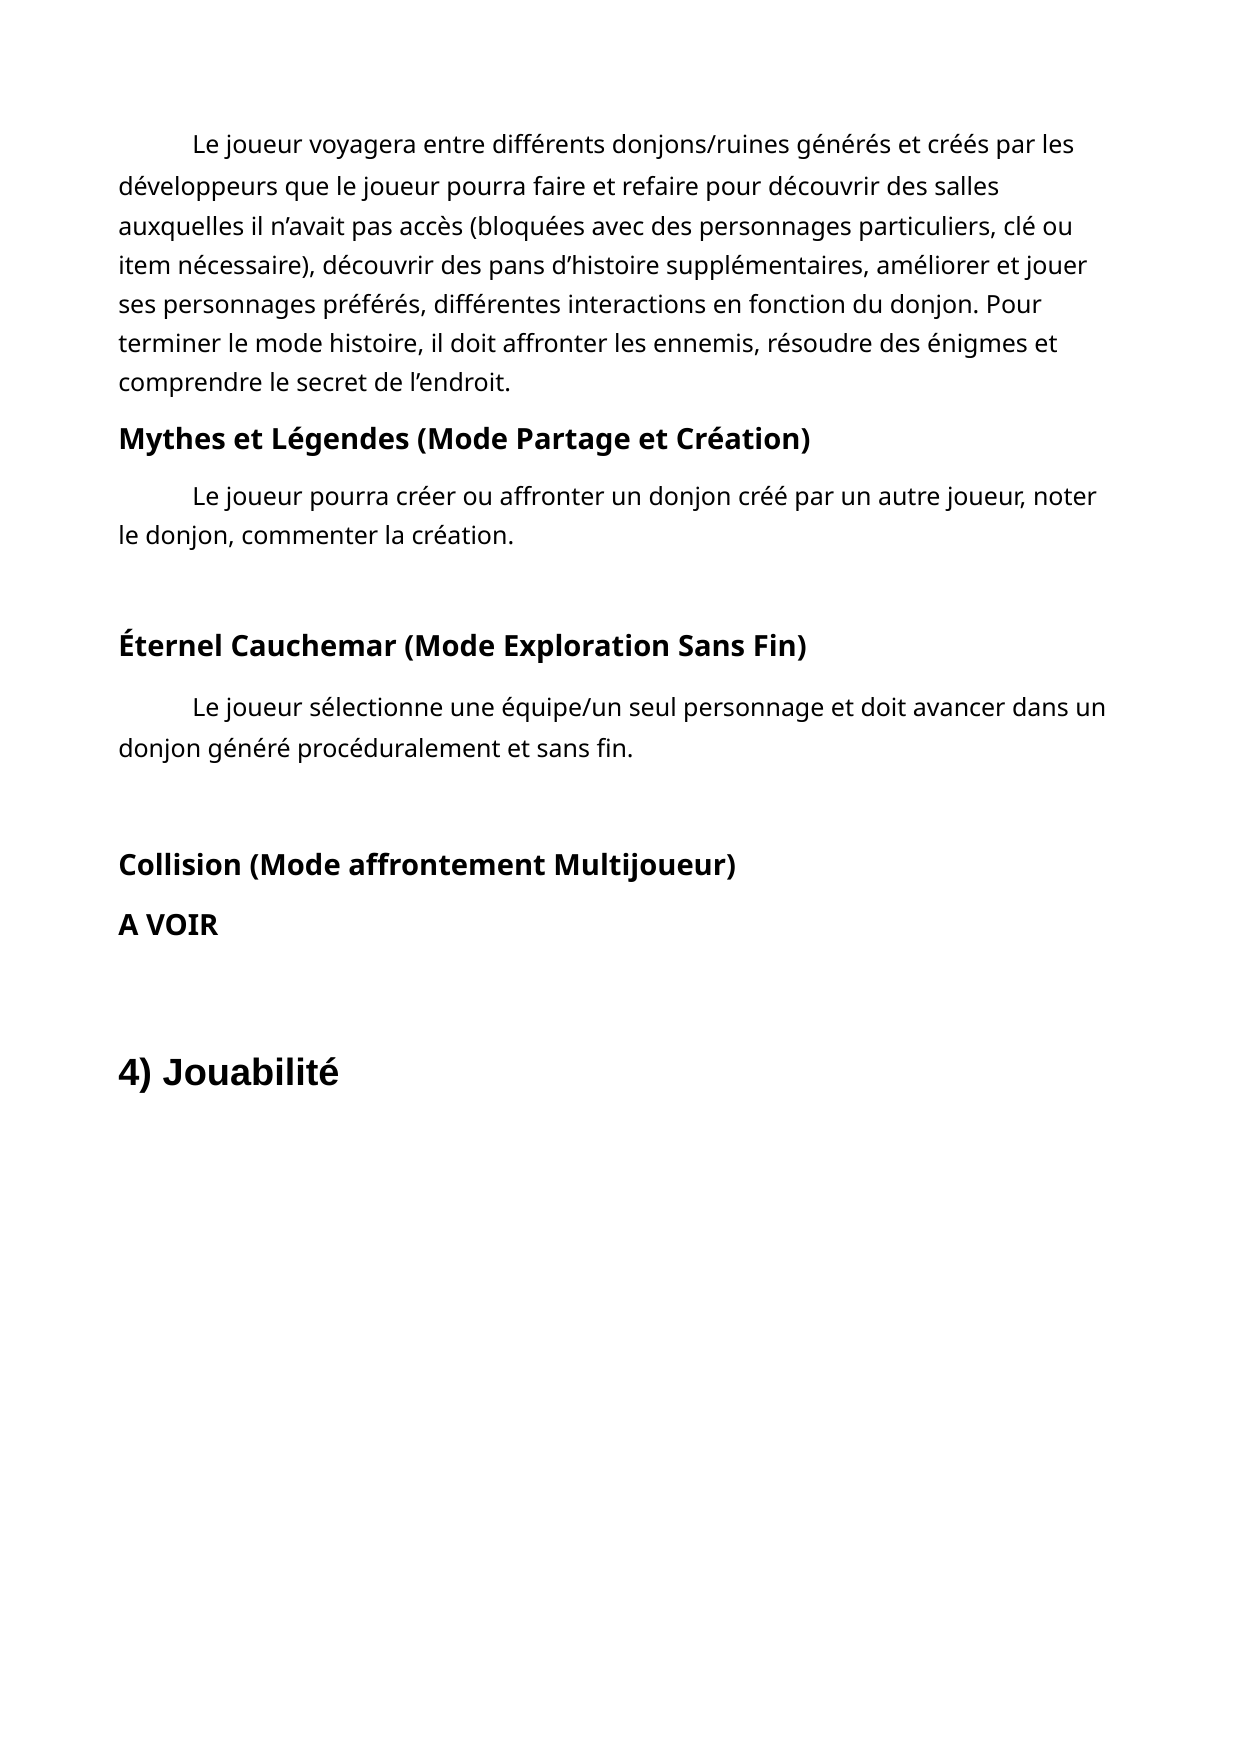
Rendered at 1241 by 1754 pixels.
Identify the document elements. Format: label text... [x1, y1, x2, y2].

text Éternel Cauchemar (Mode Exploration Sans Fin) [118, 625, 1122, 665]
subtitle 4) Jouabilité [118, 1050, 1122, 1094]
text Le joueur sélectionne une équipe/un seul personnage et doit avancer dans un donjon généré procéduralement et sans fin. [118, 686, 1122, 764]
text Collision (Mode affrontement Multijoueur) [118, 844, 1122, 884]
text Le joueur voyagera entre différents donjons/ruines générés et créés par les développeurs que le joueur pourra faire et refaire pour découvrir des salles auxquelles il n’avait pas accès (bloquées avec des personnages particuliers, clé ou item nécessaire), découvrir des pans d’histoire supplémentaires, améliorer et jouer ses personnages préférés, différentes interactions en fonction du donjon. Pour terminer le mode histoire, il doit affronter les ennemis, résoudre des énigmes et comprendre le secret de l’endroit. [118, 118, 1122, 399]
text Le joueur pourra créer ou affronter un donjon créé par un autre joueur, noter le donjon, commenter la création. [118, 479, 1122, 552]
text A VOIR [118, 904, 1122, 944]
text Mythes et Légendes (Mode Partage et Création) [118, 418, 1122, 458]
